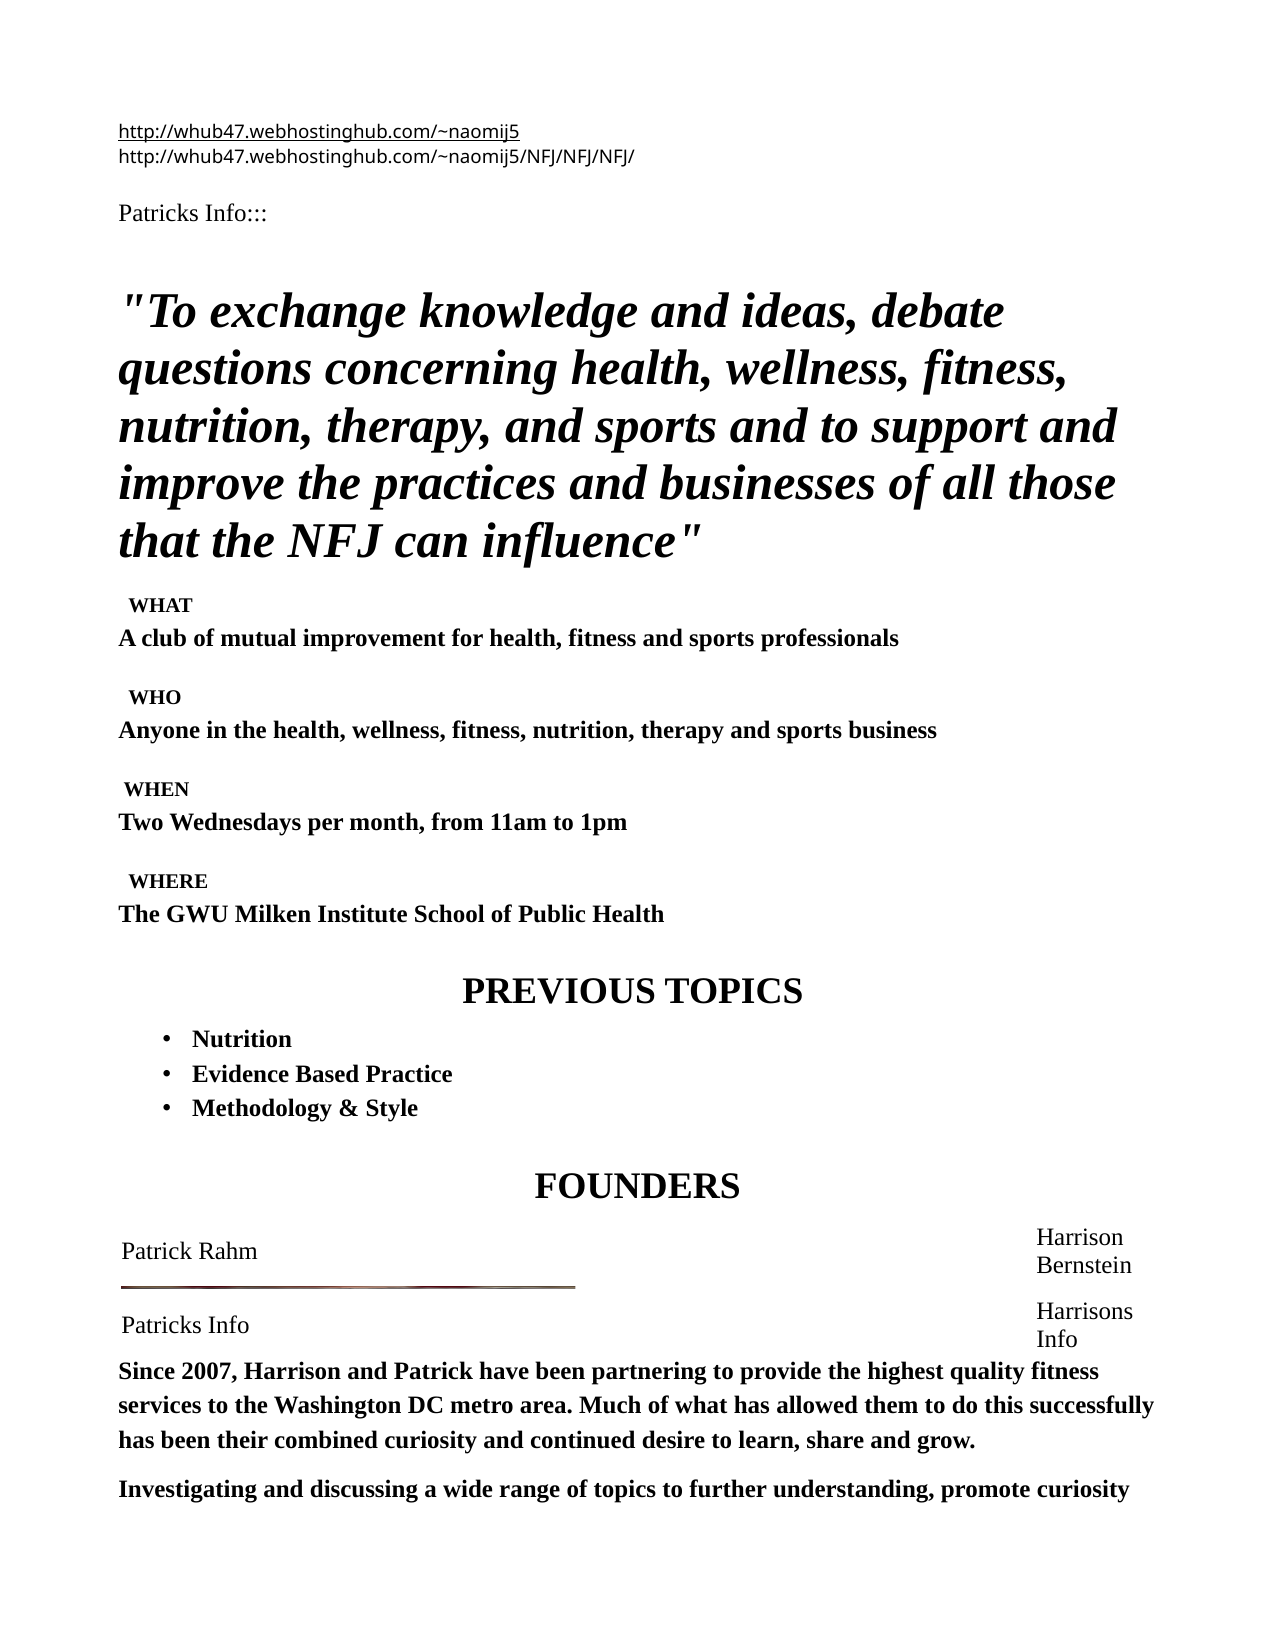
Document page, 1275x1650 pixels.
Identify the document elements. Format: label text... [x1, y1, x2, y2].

table_header Patrick Rahm [118, 1219, 1033, 1282]
text Patricks Info::: [118, 198, 1157, 227]
text Two Wednesdays per month, from 11am to 1pm [118, 807, 1157, 836]
subtitle WHAT [118, 593, 1157, 617]
subtitle WHEN [118, 777, 1157, 801]
table_cell [1033, 1282, 1157, 1293]
text Investigating and discussing a wide range of topics to further understanding, promote curiosity [118, 1474, 1157, 1503]
list Evidence Based Practice [162, 1059, 1157, 1088]
subtitle FOUNDERS [118, 1163, 1157, 1206]
subtitle WHERE [118, 868, 1157, 893]
text http://whub47.webhostinghub.com/~naomij5 [118, 118, 1157, 144]
subtitle WHO [118, 685, 1157, 709]
subtitle "To exchange knowledge and ideas, debate questions concerning health, wellness, fitness, nutrition, therapy, and sports and to support and improve the practices and businesses of all those that the NFJ can influence" [118, 280, 1157, 568]
text Anyone in the health, wellness, fitness, nutrition, therapy and sports business [118, 715, 1157, 744]
list Methodology & Style [162, 1093, 1157, 1122]
subtitle PREVIOUS TOPICS [118, 969, 1157, 1012]
list Nutrition [162, 1024, 1157, 1053]
table_cell Harrisons Info [1033, 1293, 1157, 1356]
table_header Harrison Bernstein [1033, 1219, 1157, 1282]
table_cell Patricks Info [118, 1293, 1033, 1356]
text http://whub47.webhostinghub.com/~naomij5/NFJ/NFJ/NFJ/ [118, 144, 1157, 169]
text Since 2007, Harrison and Patrick have been partnering to provide the highest quality fitness services to the Washington DC metro area. Much of what has allowed them to do this successfully has been their combined curiosity and continued desire to learn, share and grow. [118, 1356, 1157, 1454]
table_cell [118, 1282, 1033, 1293]
text The GWU Milken Institute School of Public Health [118, 899, 1157, 928]
text A club of mutual improvement for health, fitness and sports professionals [118, 623, 1157, 652]
